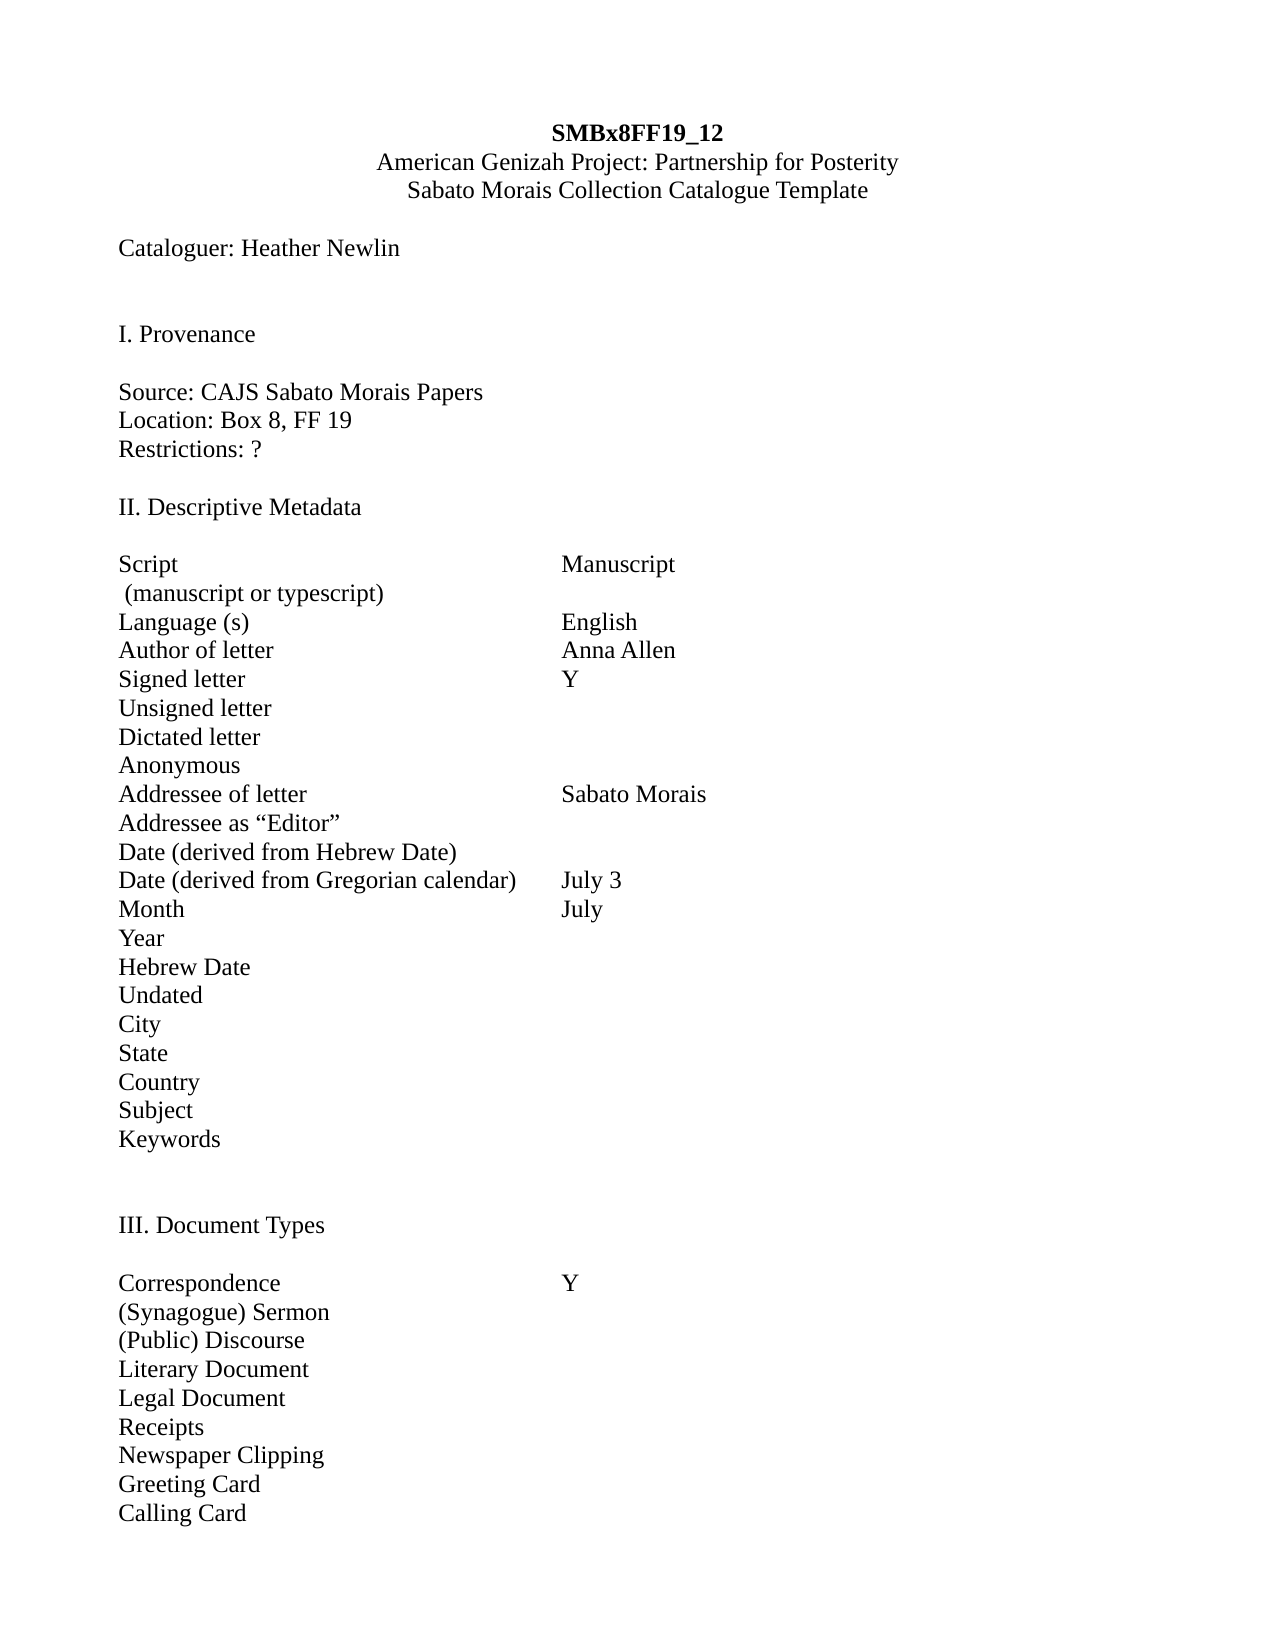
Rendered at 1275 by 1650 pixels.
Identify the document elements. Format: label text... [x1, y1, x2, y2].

text Country [118, 1067, 1157, 1096]
text Subject [118, 1096, 1157, 1124]
text Month July [118, 894, 1157, 923]
text Unsigned letter [118, 693, 1157, 722]
text Literary Document [118, 1354, 1157, 1383]
text State [118, 1038, 1157, 1067]
text Author of letter Anna Allen [118, 636, 1157, 664]
text Hebrew Date [118, 952, 1157, 981]
text Correspondence Y [118, 1268, 1157, 1297]
text Greeting Card [118, 1469, 1157, 1498]
text Receipts [118, 1412, 1157, 1441]
text Date (derived from Gregorian calendar) July 3 [118, 866, 1157, 894]
text Year [118, 923, 1157, 952]
text SMBx8FF19_12 [118, 118, 1157, 147]
text Date (derived from Hebrew Date) [118, 837, 1157, 866]
text (Synagogue) Sermon [118, 1297, 1157, 1326]
text Source: CAJS Sabato Morais Papers [118, 377, 1157, 406]
text Undated [118, 981, 1157, 1009]
text III. Document Types [118, 1211, 1157, 1239]
text I. Provenance [118, 319, 1157, 348]
text (manuscript or typescript) [118, 578, 1157, 607]
text Cataloguer: Heather Newlin [118, 233, 1157, 262]
text II. Descriptive Metadata [118, 492, 1157, 521]
text American Genizah Project: Partnership for Posterity [118, 147, 1157, 176]
text Language (s) English [118, 607, 1157, 636]
text Addressee of letter Sabato Morais [118, 779, 1157, 808]
text Dictated letter [118, 722, 1157, 751]
text Newspaper Clipping [118, 1441, 1157, 1469]
text Script Manuscript [118, 549, 1157, 578]
text Addressee as “Editor” [118, 808, 1157, 837]
text Restrictions: ? [118, 434, 1157, 463]
text Calling Card [118, 1498, 1157, 1527]
text (Public) Discourse [118, 1326, 1157, 1354]
text Signed letter Y [118, 664, 1157, 693]
text City [118, 1009, 1157, 1038]
text Location: Box 8, FF 19 [118, 406, 1157, 434]
text Legal Document [118, 1383, 1157, 1412]
text Anonymous [118, 751, 1157, 779]
text Sabato Morais Collection Catalogue Template [118, 176, 1157, 204]
text Keywords [118, 1124, 1157, 1153]
